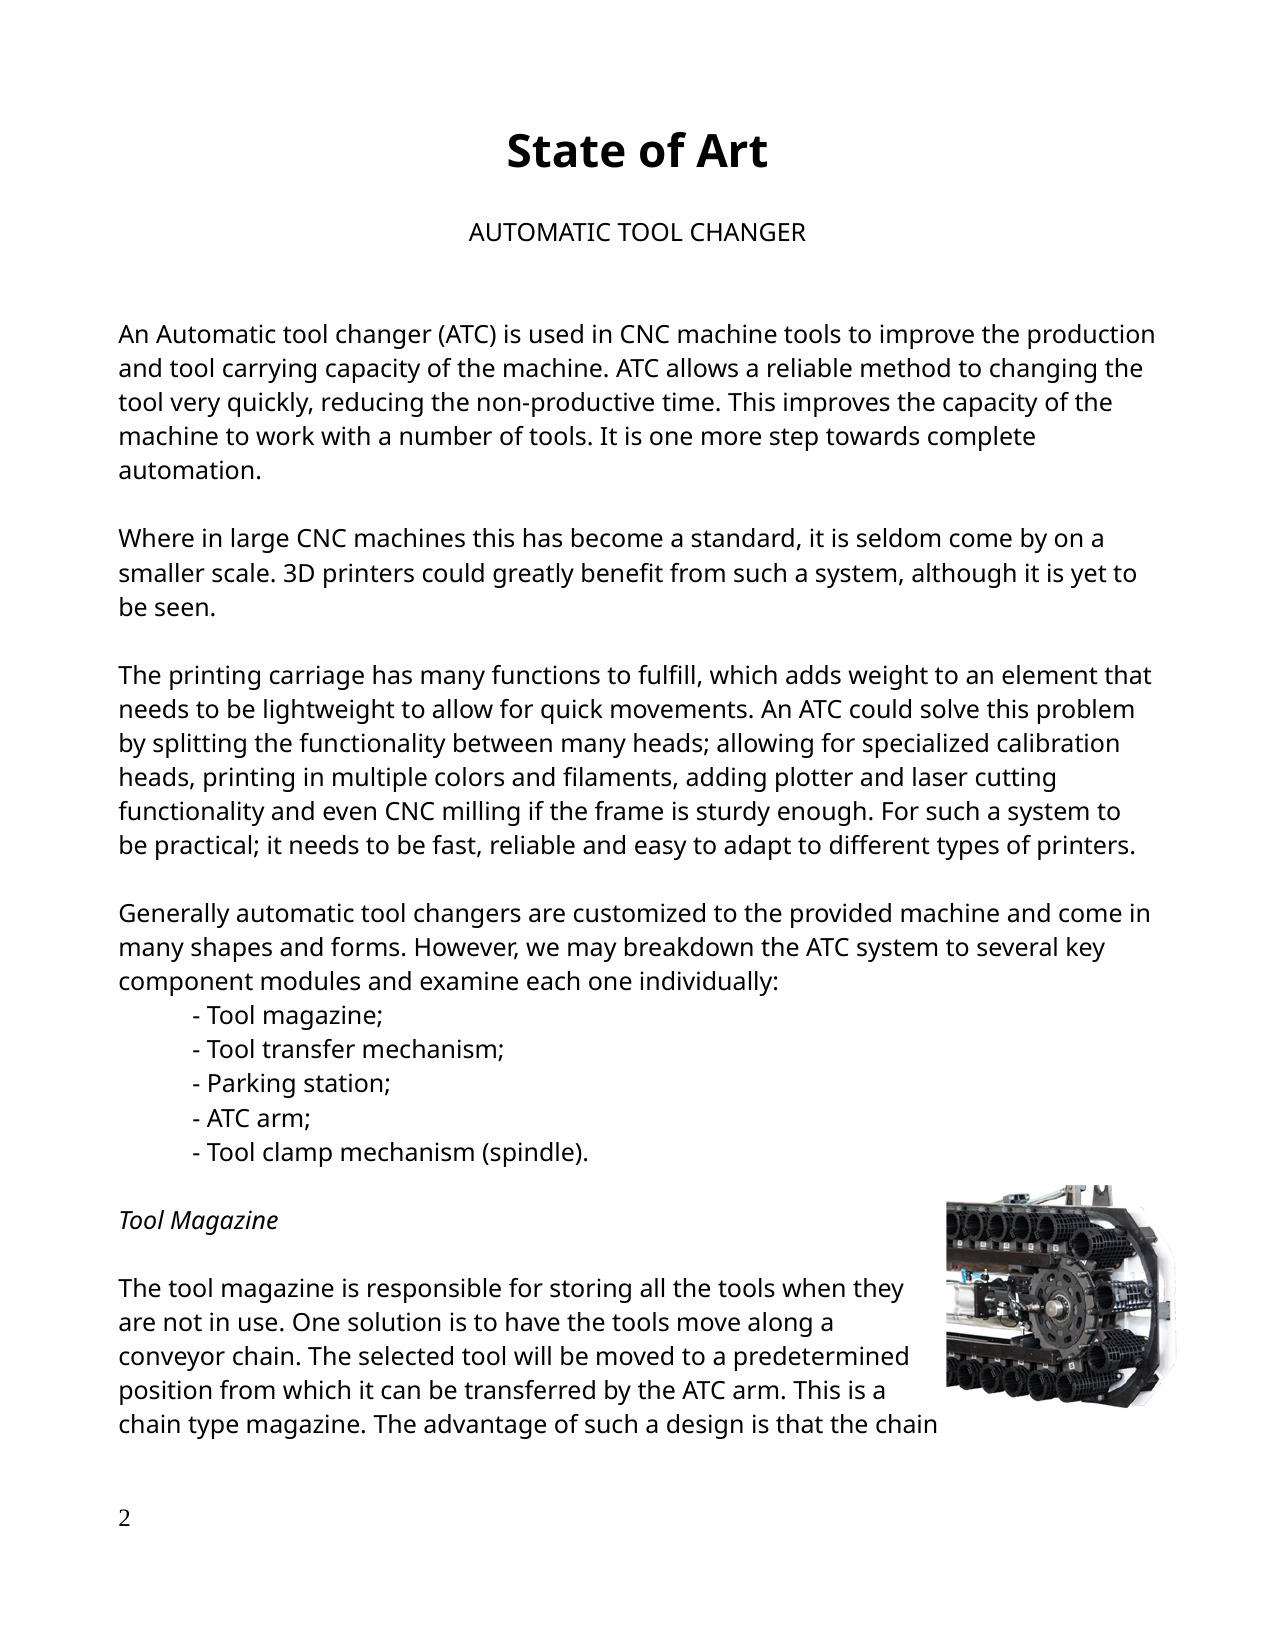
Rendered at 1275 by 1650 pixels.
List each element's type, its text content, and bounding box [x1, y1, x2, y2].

text The tool magazine is responsible for storing all the tools when they are not in use. One solution is to have the tools move along a conveyor chain. The selected tool will be moved to a predetermined position from which it can be transferred by the ATC arm. This is a chain type magazine. The advantage of such a design is that the chain [118, 1271, 1157, 1441]
text Tool Magazine [118, 1202, 946, 1236]
text - Tool transfer mechanism; [118, 1032, 1157, 1066]
text - Tool magazine; [118, 998, 1157, 1032]
text State of Art [118, 118, 1157, 181]
text Generally automatic tool changers are customized to the provided machine and come in many shapes and forms. However, we may breakdown the ATC system to several key component modules and examine each one individually: [118, 896, 1157, 998]
picture [946, 1185, 1180, 1417]
text The printing carriage has many functions to fulfill, which adds weight to an element that needs to be lightweight to allow for quick movements. An ATC could solve this problem by splitting the functionality between many heads; allowing for specialized calibration heads, printing in multiple colors and filaments, adding plotter and laser cutting functionality and even CNC milling if the frame is sturdy enough. For such a system to be practical; it needs to be fast, reliable and easy to adapt to different types of printers. [118, 657, 1157, 862]
text - ATC arm; [118, 1100, 1157, 1134]
text - Parking station; [118, 1066, 1157, 1100]
text Where in large CNC machines this has become a standard, it is seldom come by on a smaller scale. 3D printers could greatly benefit from such a system, although it is yet to be seen. [118, 521, 1157, 623]
text An Automatic tool changer (ATC) is used in CNC machine tools to improve the production and tool carrying capacity of the machine. ATC allows a reliable method to changing the tool very quickly, reducing the non-productive time. This improves the capacity of the machine to work with a number of tools. It is one more step towards complete automation. [118, 317, 1157, 487]
text - Tool clamp mechanism (spindle). [118, 1134, 1157, 1168]
text AUTOMATIC TOOL CHANGER [118, 214, 1157, 249]
